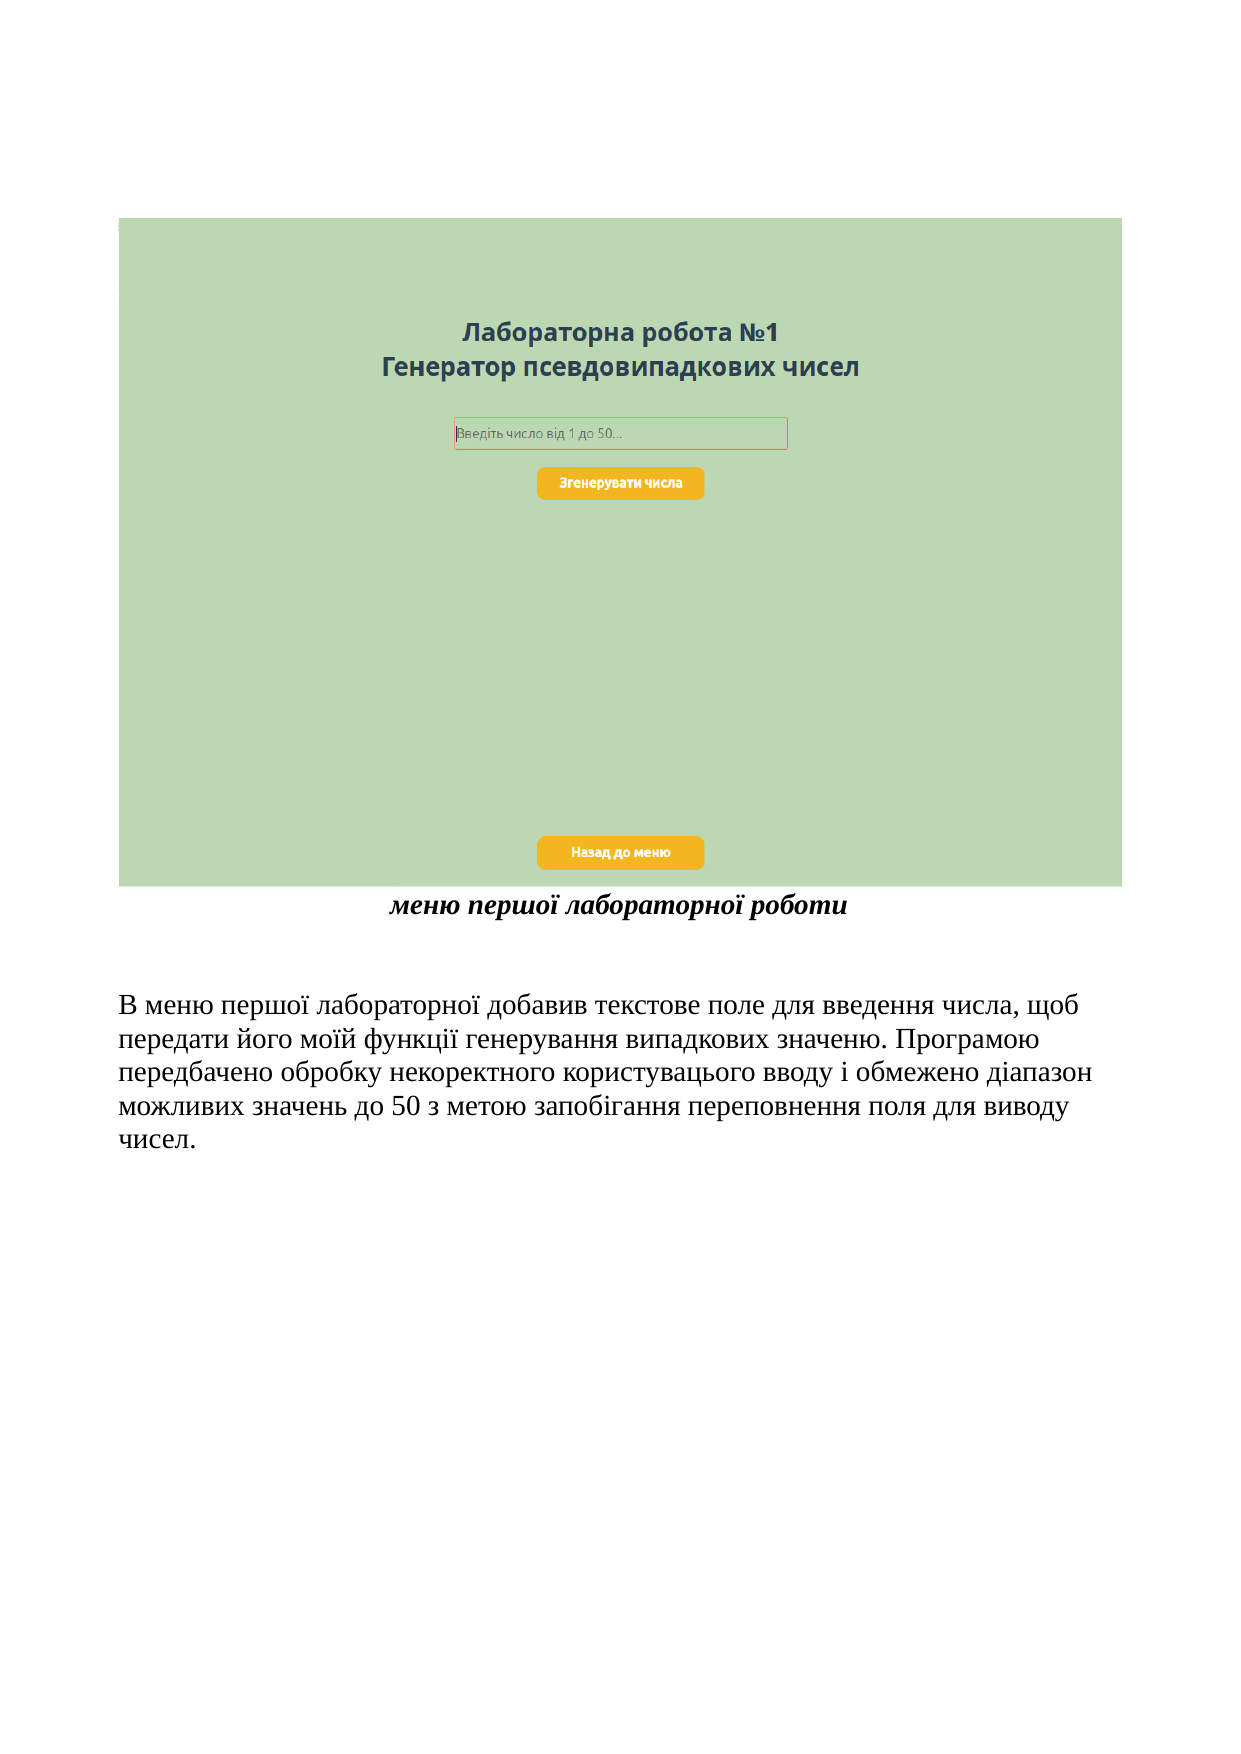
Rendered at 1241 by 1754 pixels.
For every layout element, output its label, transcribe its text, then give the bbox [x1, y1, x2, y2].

text меню першої лабораторної роботи [118, 887, 1122, 920]
text В меню першої лабораторної добавив текстове поле для введення числа, щоб передати його моїй функції генерування випадкових значеню. Програмою передбачено обробку некоректного користувацього вводу і обмежено діапазон можливих значень до 50 з метою запобігання переповнення поля для виводу чисел. [118, 987, 1122, 1155]
picture [118, 218, 1123, 887]
